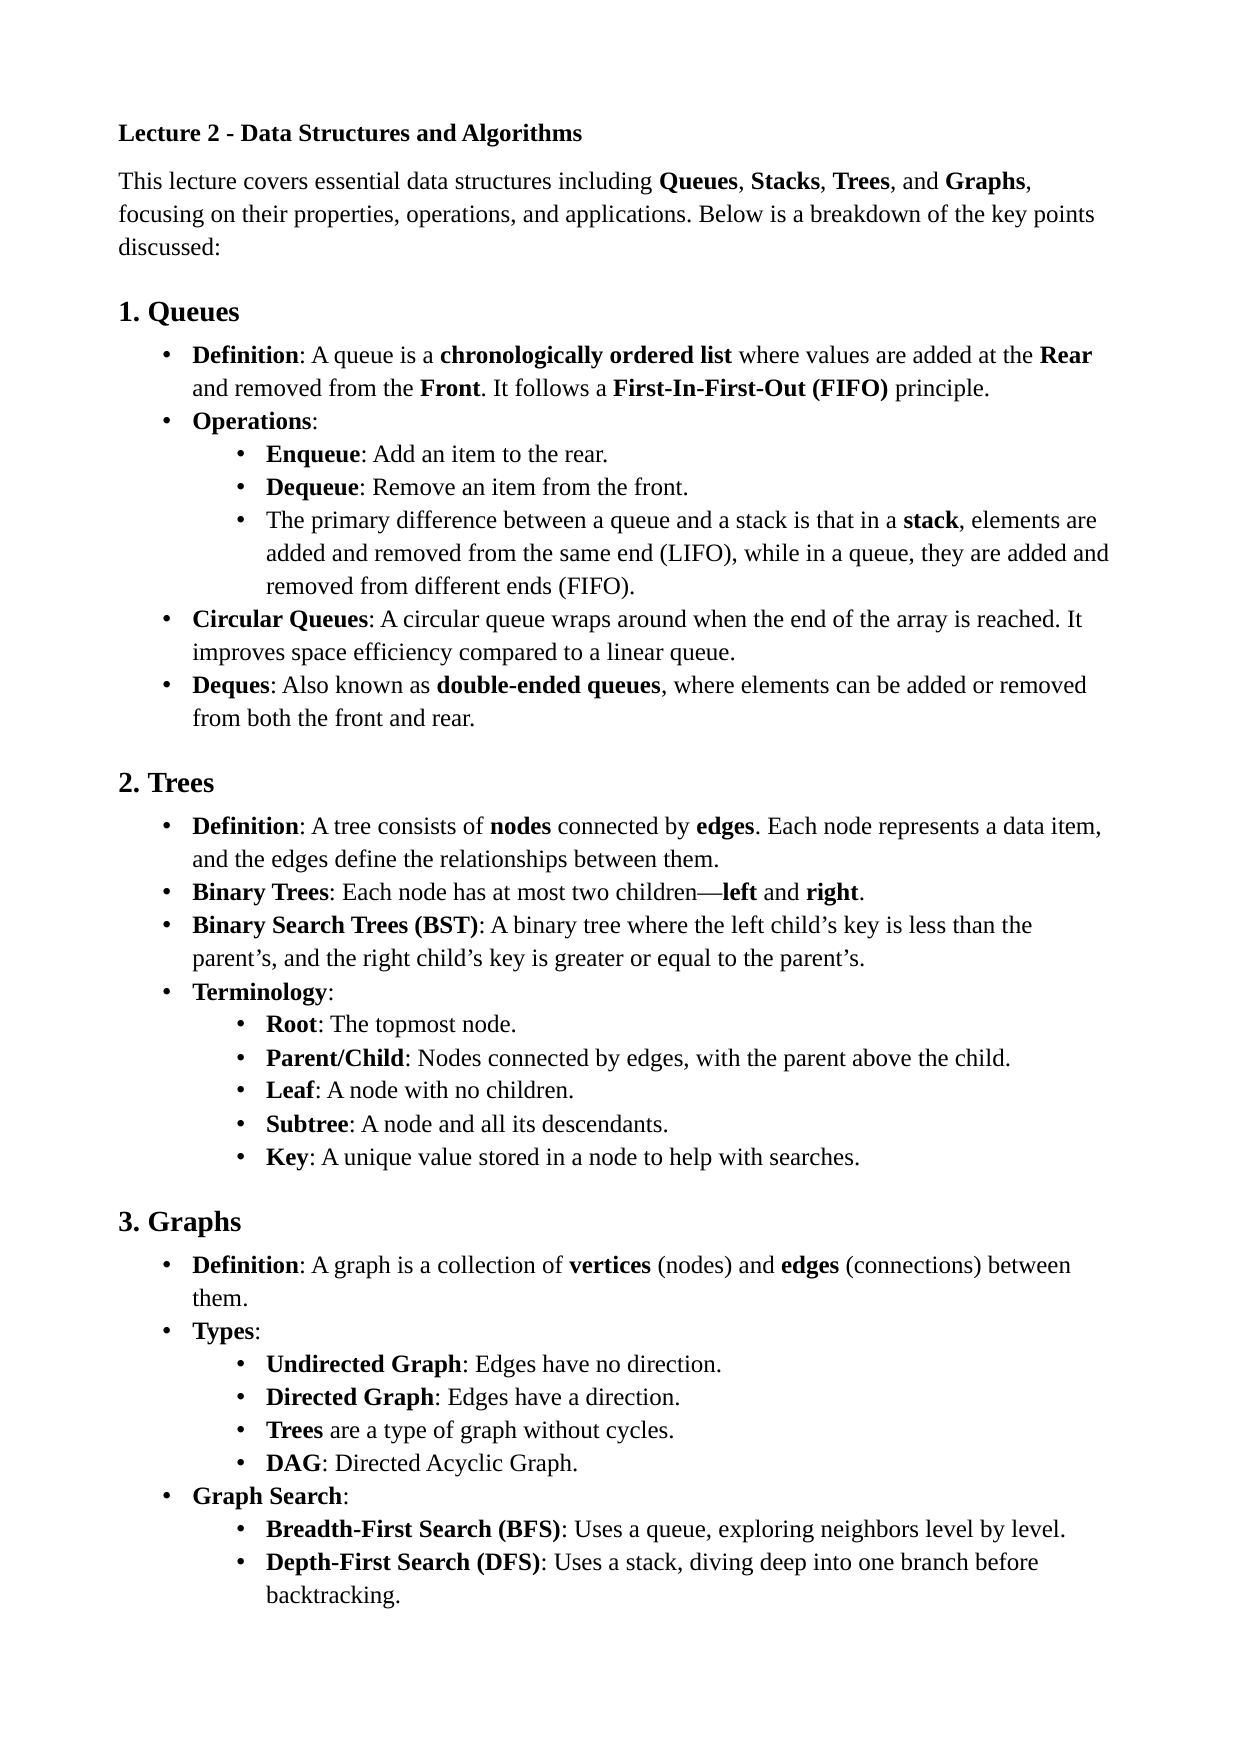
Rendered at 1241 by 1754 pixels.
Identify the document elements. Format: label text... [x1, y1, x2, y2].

list The primary difference between a queue and a stack is that in a stack, elements are added and removed from the same end (LIFO), while in a queue, they are added and removed from different ends (FIFO). [236, 505, 1122, 600]
subtitle 1. Queues [118, 294, 1122, 327]
list Trees are a type of graph without cycles. [236, 1415, 1122, 1444]
list Subtree: A node and all its descendants. [236, 1109, 1122, 1137]
list Enqueue: Add an item to the rear. [236, 439, 1122, 468]
subtitle 2. Trees [118, 765, 1122, 799]
list Types: [162, 1316, 1122, 1345]
text Lecture 2 - Data Structures and Algorithms [118, 118, 1122, 147]
list Binary Trees: Each node has at most two children—left and right. [162, 877, 1122, 906]
subtitle 3. Graphs [118, 1204, 1122, 1237]
list Root: The topmost node. [236, 1009, 1122, 1038]
list Breadth-First Search (BFS): Uses a queue, exploring neighbors level by level. [236, 1514, 1122, 1543]
list Depth-First Search (DFS): Uses a stack, diving deep into one branch before backtracking. [236, 1547, 1122, 1609]
list Circular Queues: A circular queue wraps around when the end of the array is reached. It improves space efficiency compared to a linear queue. [162, 604, 1122, 666]
list Undirected Graph: Edges have no direction. [236, 1349, 1122, 1378]
list Leaf: A node with no children. [236, 1076, 1122, 1104]
list Deques: Also known as double-ended queues, where elements can be added or removed from both the front and rear. [162, 670, 1122, 732]
list DAG: Directed Acyclic Graph. [236, 1448, 1122, 1477]
list Definition: A queue is a chronologically ordered list where values are added at the Rear and removed from the Front. It follows a First-In-First-Out (FIFO) principle. [162, 340, 1122, 402]
list Binary Search Trees (BST): A binary tree where the left child’s key is less than the parent’s, and the right child’s key is greater or equal to the parent’s. [162, 911, 1122, 972]
list Definition: A graph is a collection of vertices (nodes) and edges (connections) between them. [162, 1250, 1122, 1312]
list Directed Graph: Edges have a direction. [236, 1382, 1122, 1411]
list Parent/Child: Nodes connected by edges, with the parent above the child. [236, 1043, 1122, 1071]
list Terminology: [162, 977, 1122, 1005]
list Dequeue: Remove an item from the front. [236, 472, 1122, 501]
list Operations: [162, 406, 1122, 435]
list Key: A unique value stored in a node to help with searches. [236, 1142, 1122, 1170]
text This lecture covers essential data structures including Queues, Stacks, Trees, and Graphs, focusing on their properties, operations, and applications. Below is a breakdown of the key points discussed: [118, 166, 1122, 261]
list Graph Search: [162, 1481, 1122, 1510]
list Definition: A tree consists of nodes connected by edges. Each node represents a data item, and the edges define the relationships between them. [162, 811, 1122, 873]
